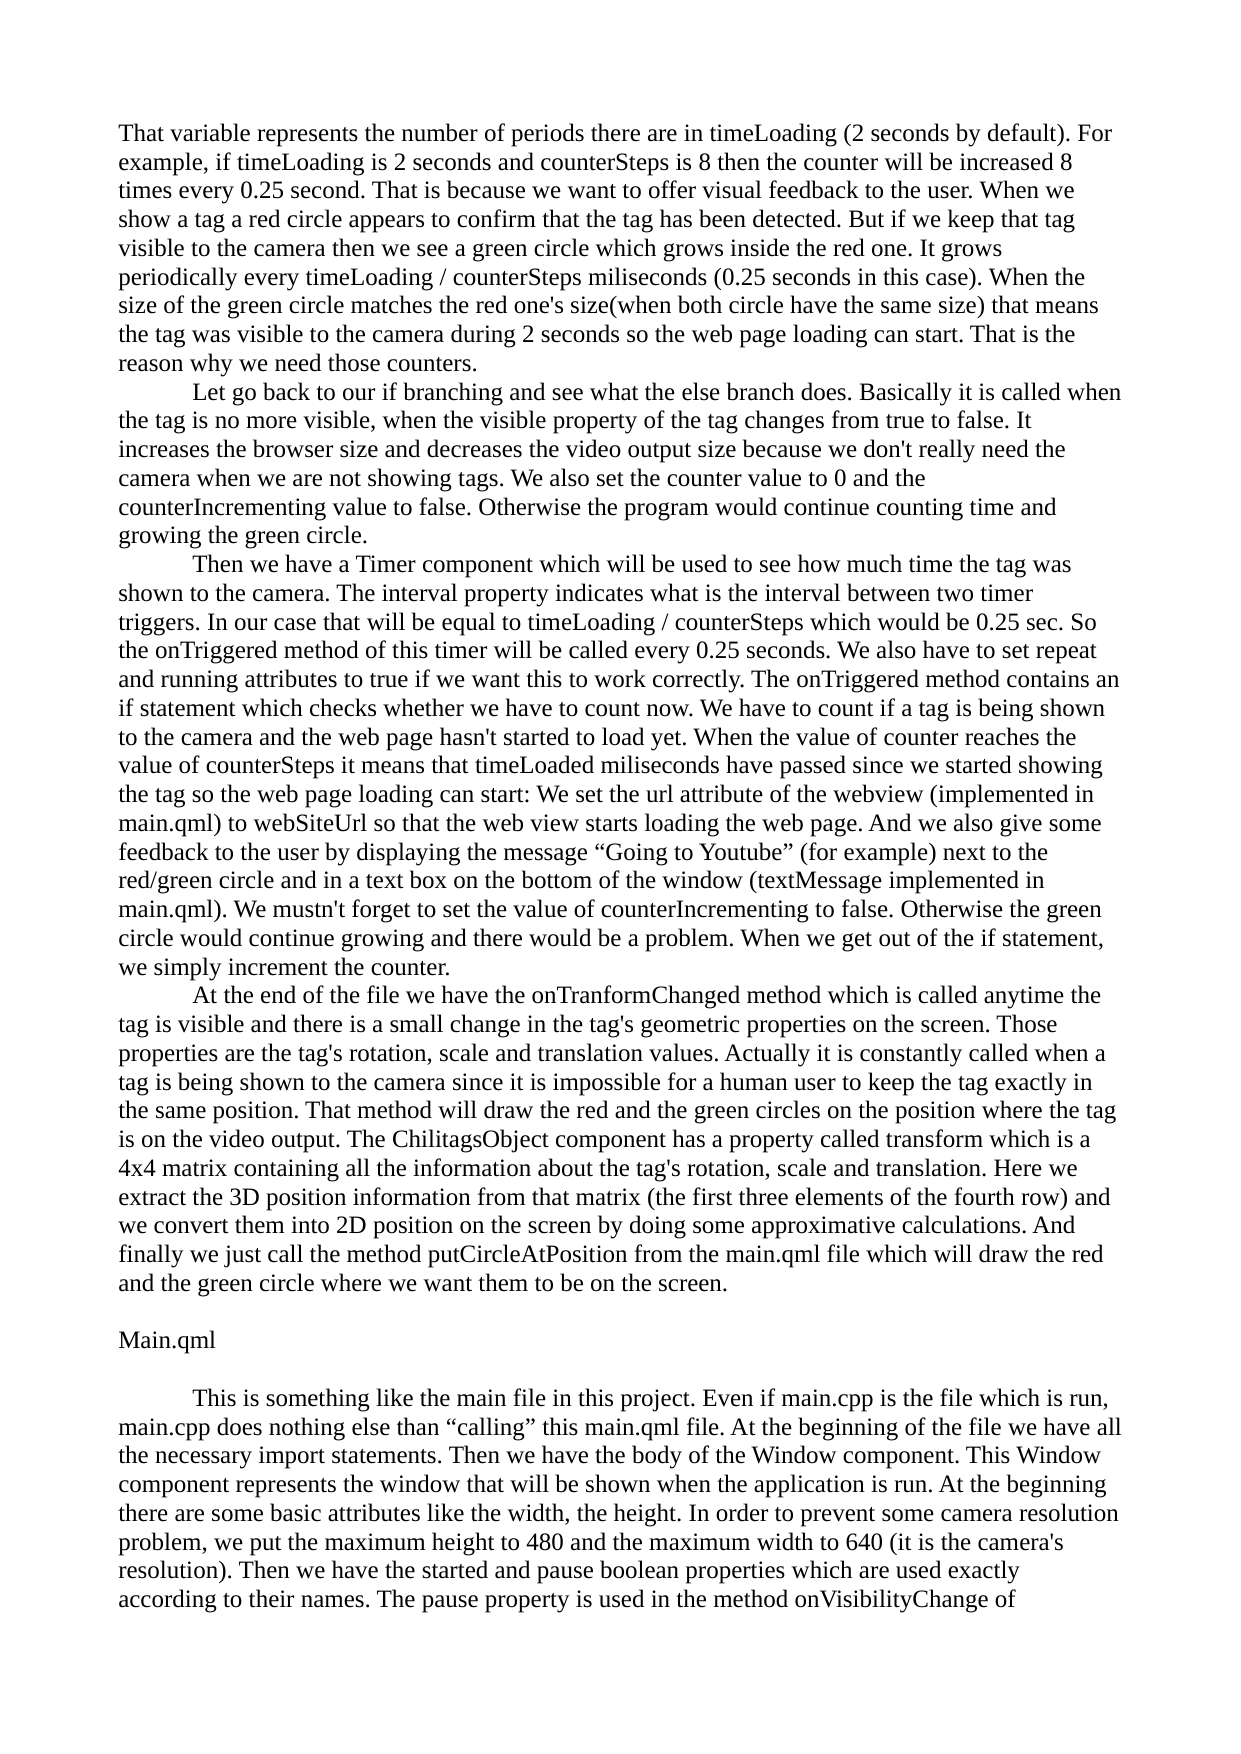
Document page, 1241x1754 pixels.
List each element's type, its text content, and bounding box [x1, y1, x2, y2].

text Then we have a Timer component which will be used to see how much time the tag was shown to the camera. The interval property indicates what is the interval between two timer triggers. In our case that will be equal to timeLoading / counterSteps which would be 0.25 sec. So the onTriggered method of this timer will be called every 0.25 seconds. We also have to set repeat and running attributes to true if we want this to work correctly. The onTriggered method contains an if statement which checks whether we have to count now. We have to count if a tag is being shown to the camera and the web page hasn't started to load yet. When the value of counter reaches the value of counterSteps it means that timeLoaded miliseconds have passed since we started showing the tag so the web page loading can start: We set the url attribute of the webview (implemented in main.qml) to webSiteUrl so that the web view starts loading the web page. And we also give some feedback to the user by displaying the message “Going to Youtube” (for example) next to the red/green circle and in a text box on the bottom of the window (textMessage implemented in main.qml). We mustn't forget to set the value of counterIncrementing to false. Otherwise the green circle would continue growing and there would be a problem. When we get out of the if statement, we simply increment the counter. [118, 549, 1122, 981]
text Main.qml [118, 1326, 1122, 1354]
text That variable represents the number of periods there are in timeLoading (2 seconds by default). For example, if timeLoading is 2 seconds and counterSteps is 8 then the counter will be increased 8 times every 0.25 second. That is because we want to offer visual feedback to the user. When we show a tag a red circle appears to confirm that the tag has been detected. But if we keep that tag visible to the camera then we see a green circle which grows inside the red one. It grows periodically every timeLoading / counterSteps miliseconds (0.25 seconds in this case). When the size of the green circle matches the red one's size(when both circle have the same size) that means the tag was visible to the camera during 2 seconds so the web page loading can start. That is the reason why we need those counters. [118, 118, 1122, 377]
text Let go back to our if branching and see what the else branch does. Basically it is called when the tag is no more visible, when the visible property of the tag changes from true to false. It increases the browser size and decreases the video output size because we don't really need the camera when we are not showing tags. We also set the counter value to 0 and the counterIncrementing value to false. Otherwise the program would continue counting time and growing the green circle. [118, 377, 1122, 549]
text This is something like the main file in this project. Even if main.cpp is the file which is run, main.cpp does nothing else than “calling” this main.qml file. At the beginning of the file we have all the necessary import statements. Then we have the body of the Window component. This Window component represents the window that will be shown when the application is run. At the beginning there are some basic attributes like the width, the height. In order to prevent some camera resolution problem, we put the maximum height to 480 and the maximum width to 640 (it is the camera's resolution). Then we have the started and pause boolean properties which are used exactly according to their names. The pause property is used in the method onVisibilityChange of [118, 1383, 1122, 1613]
text At the end of the file we have the onTranformChanged method which is called anytime the tag is visible and there is a small change in the tag's geometric properties on the screen. Those properties are the tag's rotation, scale and translation values. Actually it is constantly called when a tag is being shown to the camera since it is impossible for a human user to keep the tag exactly in the same position. That method will draw the red and the green circles on the position where the tag is on the video output. The ChilitagsObject component has a property called transform which is a 4x4 matrix containing all the information about the tag's rotation, scale and translation. Here we extract the 3D position information from that matrix (the first three elements of the fourth row) and we convert them into 2D position on the screen by doing some approximative calculations. And finally we just call the method putCircleAtPosition from the main.qml file which will draw the red and the green circle where we want them to be on the screen. [118, 981, 1122, 1297]
